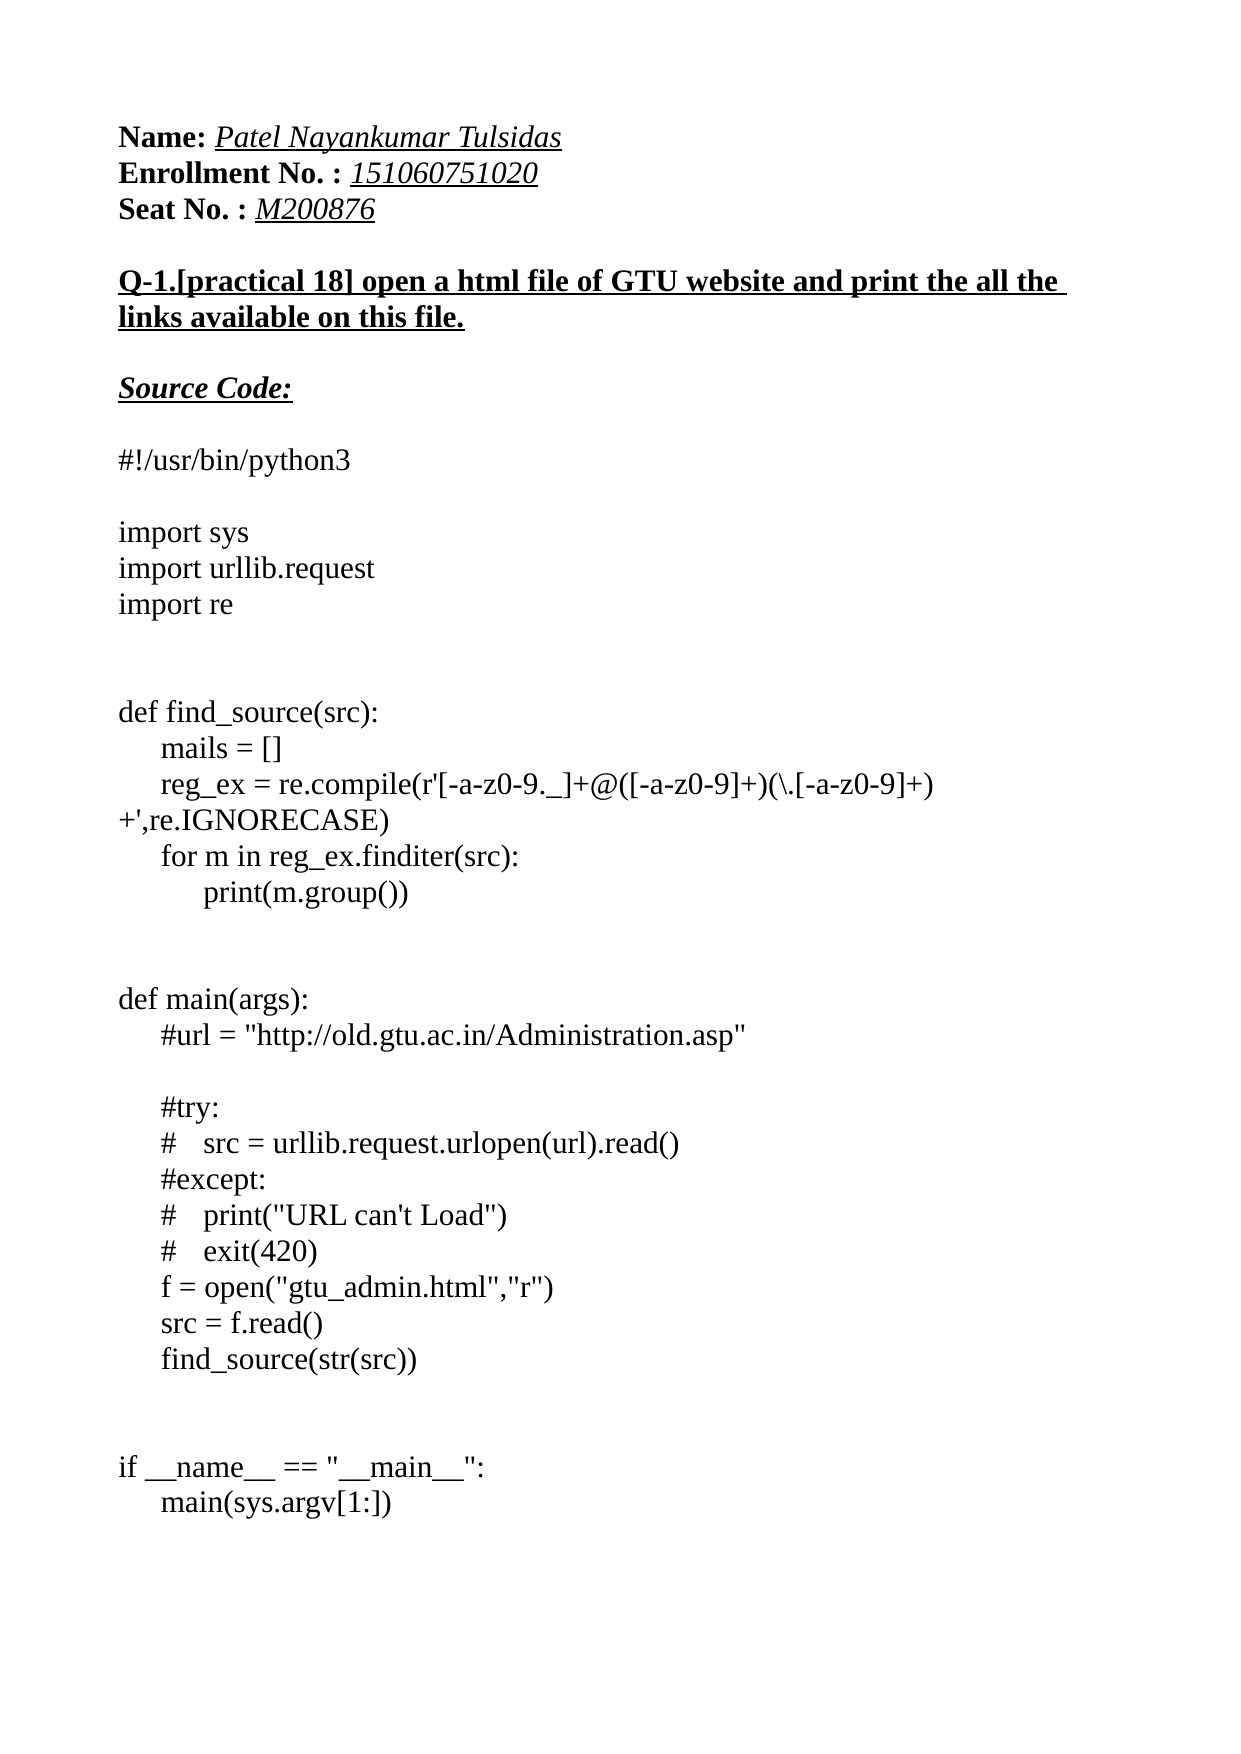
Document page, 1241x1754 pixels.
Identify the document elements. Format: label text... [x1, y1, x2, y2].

text import re [118, 585, 1122, 621]
text mails = [] [118, 729, 1122, 765]
text def find_source(src): [118, 693, 1122, 729]
text f = open("gtu_admin.html","r") [118, 1268, 1122, 1304]
text Name: Patel Nayankumar Tulsidas [118, 118, 1122, 154]
text #except: [118, 1160, 1122, 1196]
text def main(args): [118, 981, 1122, 1017]
text # src = urllib.request.urlopen(url).read() [118, 1124, 1122, 1160]
text import urllib.request [118, 549, 1122, 585]
text find_source(str(src)) [118, 1340, 1122, 1376]
text Source Code: [118, 370, 1122, 406]
text # print("URL can't Load") [118, 1196, 1122, 1232]
text import sys [118, 513, 1122, 549]
text #url = "http://old.gtu.ac.in/Administration.asp" [118, 1017, 1122, 1052]
text main(sys.argv[1:]) [118, 1484, 1122, 1520]
text Q-1.[practical 18] open a html file of GTU website and print the all the links available on this file. [118, 262, 1122, 334]
text src = f.read() [118, 1304, 1122, 1340]
text # exit(420) [118, 1232, 1122, 1268]
text reg_ex = re.compile(r'[-a-z0-9._]+@([-a-z0-9]+)(\.[-a-z0-9]+)+',re.IGNORECASE) [118, 765, 1122, 837]
text #!/usr/bin/python3 [118, 442, 1122, 477]
text Enrollment No. : 151060751020 [118, 154, 1122, 190]
text if __name__ == "__main__": [118, 1448, 1122, 1484]
text #try: [118, 1088, 1122, 1124]
text Seat No. : M200876 [118, 190, 1122, 226]
text for m in reg_ex.finditer(src): [118, 837, 1122, 873]
text print(m.group()) [118, 873, 1122, 909]
